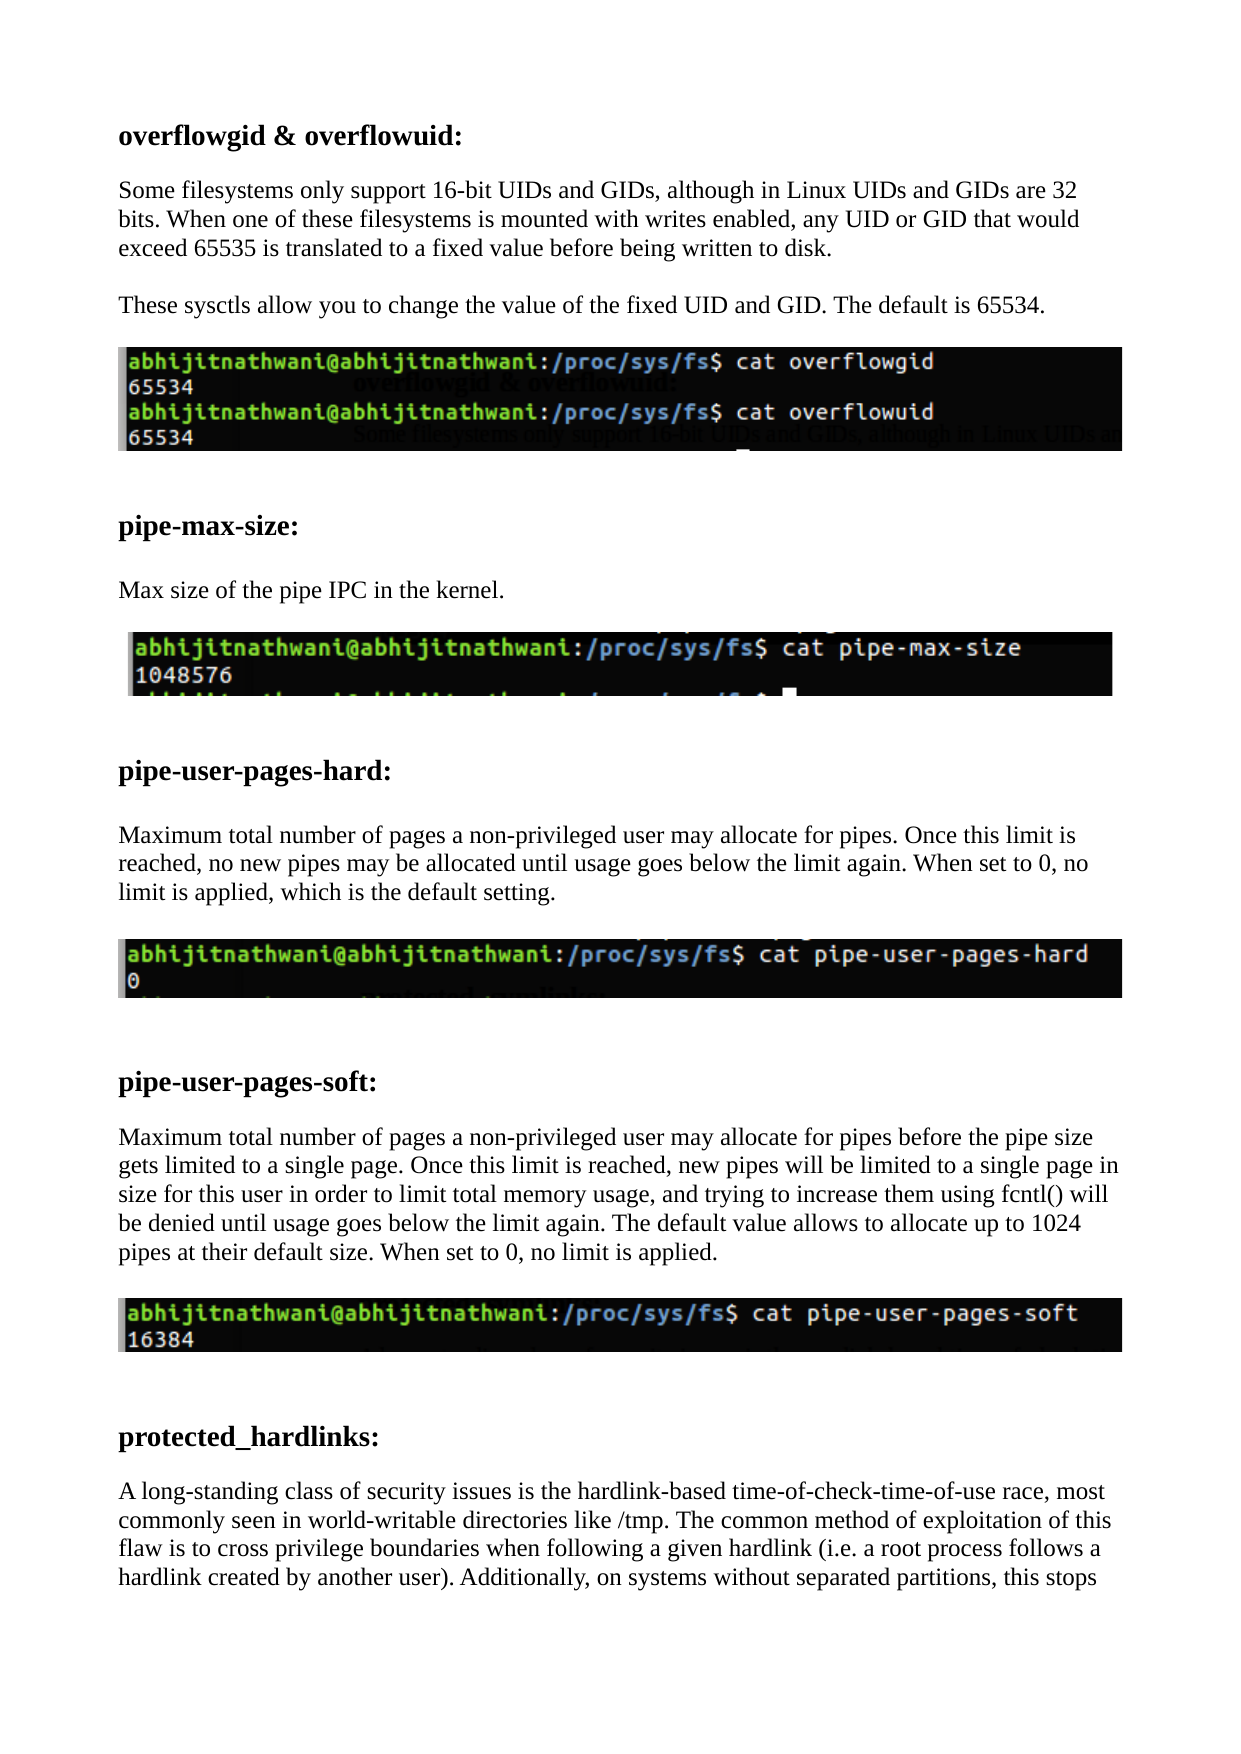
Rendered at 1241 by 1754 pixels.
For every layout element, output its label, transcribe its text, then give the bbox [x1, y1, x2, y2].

text Max size of the pipe IPC in the kernel. [118, 575, 1122, 604]
text pipe-user-pages-hard: [118, 753, 1122, 786]
text A long-standing class of security issues is the hardlink-based time-of-check-time-of-use race, most commonly seen in world-writable directories like /tmp. The common method of exploitation of this flaw is to cross privilege boundaries when following a given hardlink (i.e. a root process follows a hardlink created by another user). Additionally, on systems without separated partitions, this stops [118, 1476, 1122, 1591]
text Maximum total number of pages a non-privileged user may allocate for pipes. Once this limit is reached, no new pipes may be allocated until usage goes below the limit again. When set to 0, no limit is applied, which is the default setting. [118, 820, 1122, 906]
picture [118, 1298, 1123, 1352]
picture [118, 939, 1123, 998]
picture [127, 632, 1113, 696]
text Some filesystems only support 16-bit UIDs and GIDs, although in Linux UIDs and GIDs are 32 bits. When one of these filesystems is mounted with writes enabled, any UID or GID that would exceed 65535 is translated to a fixed value before being written to disk. [118, 175, 1122, 262]
text These sysctls allow you to change the value of the fixed UID and GID. The default is 65534. [118, 290, 1122, 319]
text Maximum total number of pages a non-privileged user may allocate for pipes before the pipe size gets limited to a single page. Once this limit is reached, new pipes will be limited to a single page in size for this user in order to limit total memory usage, and trying to increase them using fcntl() will be denied until usage goes below the limit again. The default value allows to allocate up to 1024 pipes at their default size. When set to 0, no limit is applied. [118, 1122, 1122, 1265]
picture [118, 347, 1123, 451]
text protected_hardlinks: [118, 1419, 1122, 1452]
text overflowgid & overflowuid: [118, 118, 1122, 152]
text pipe-user-pages-soft: [118, 1064, 1122, 1098]
text pipe-max-size: [118, 508, 1122, 542]
